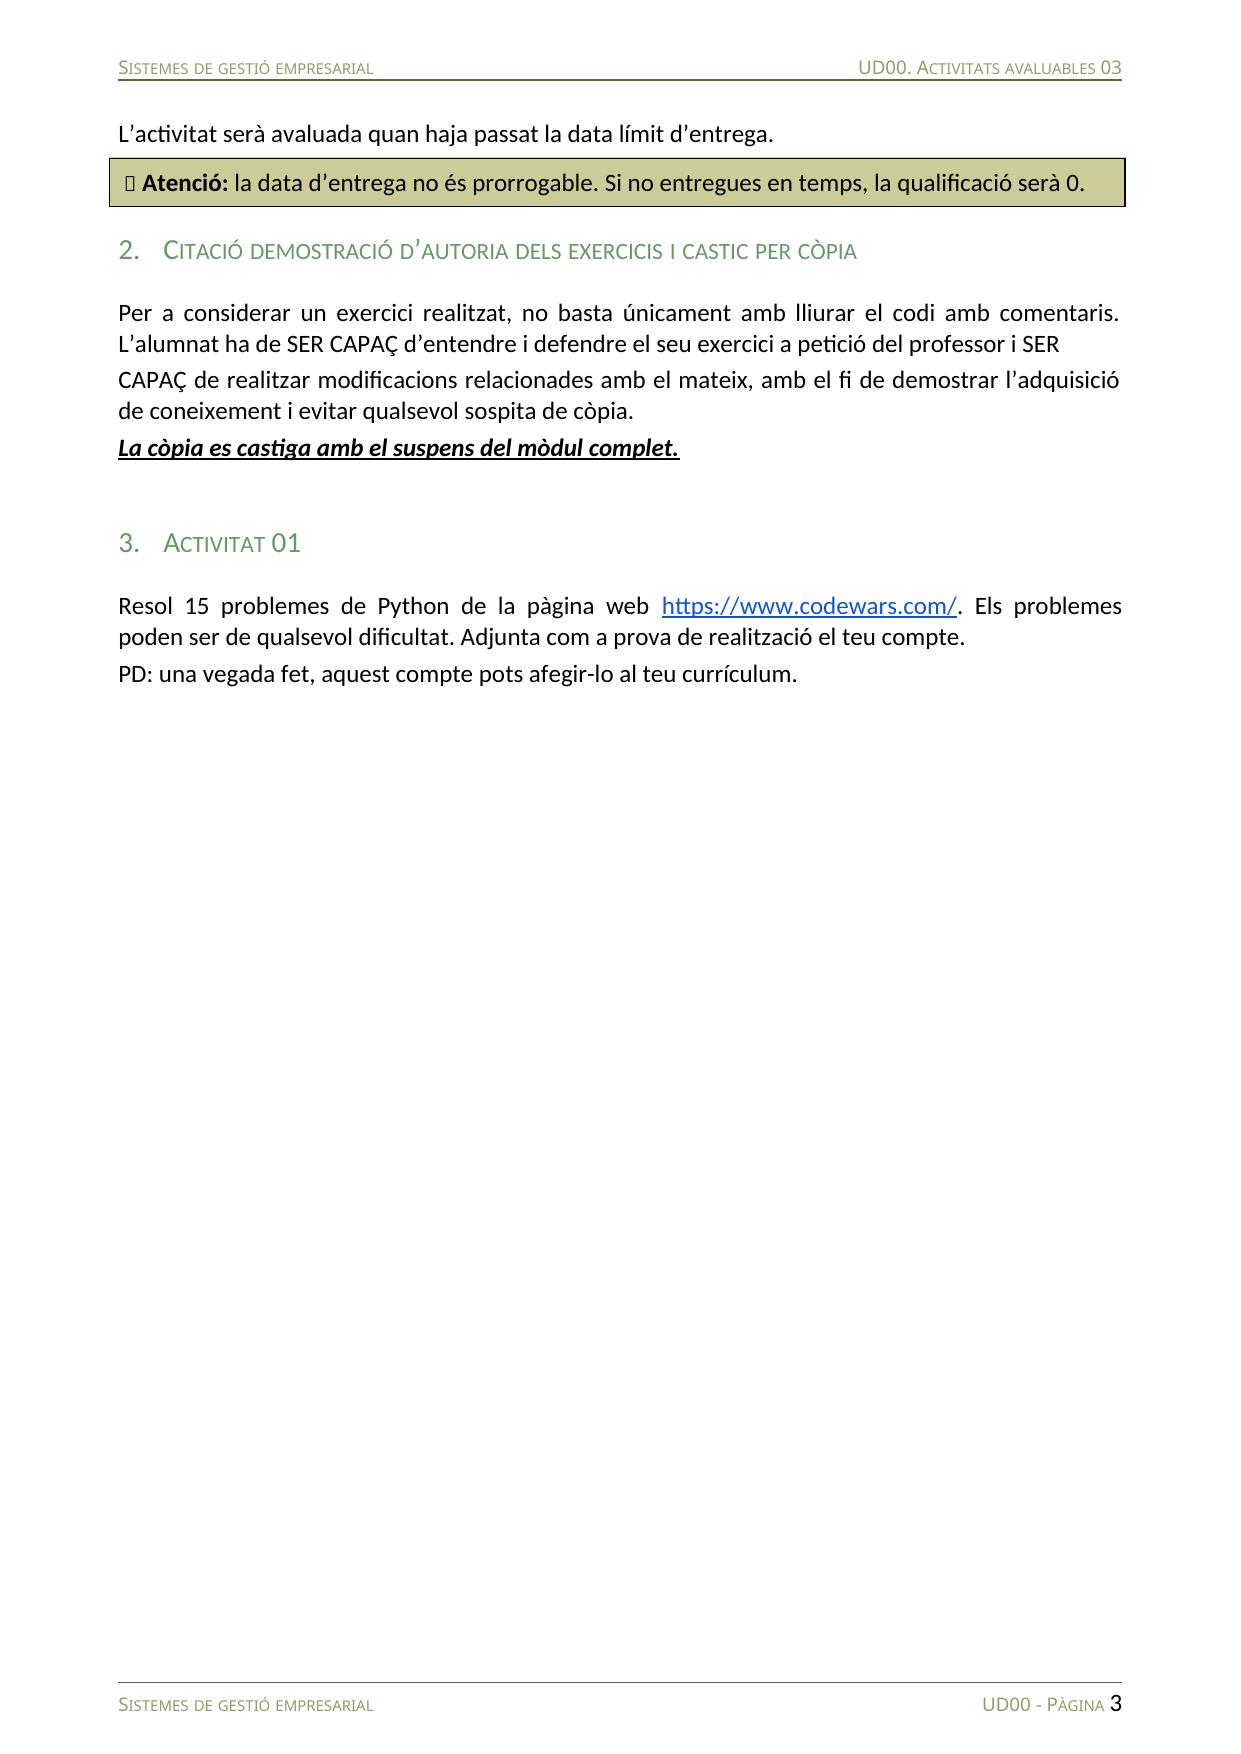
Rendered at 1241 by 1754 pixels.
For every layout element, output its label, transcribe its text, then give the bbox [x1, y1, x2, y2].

text L’activitat serà avaluada quan haja passat la data límit d’entrega. [118, 118, 1122, 148]
text PD: una vegada fet, aquest compte pots afegir-lo al teu currículum. [118, 658, 1122, 688]
text ❕ Atenció: la data d’entrega no és prorrogable. Si no entregues en temps, la qualificació serà 0. [110, 159, 1124, 206]
subtitle Activitat 01 [118, 524, 1122, 560]
text CAPAÇ de realitzar modificacions relacionades amb el mateix, amb el fi de demostrar l’adquisició de coneixement i evitar qualsevol sospita de còpia. [118, 365, 1122, 426]
text Resol 15 problemes de Python de la pàgina web https://www.codewars.com/. Els problemes poden ser de qualsevol dificultat. Adjunta com a prova de realització el teu compte. [118, 590, 1122, 651]
text Per a considerar un exercici realitzat, no basta únicament amb lliurar el codi amb comentaris. L’alumnat ha de SER CAPAÇ d’entendre i defendre el seu exercici a petició del professor i SER [118, 297, 1122, 358]
subtitle Citació demostració d’autoria dels exercicis i castic per còpia [118, 231, 1122, 267]
text La còpia es castiga amb el suspens del mòdul complet. [118, 432, 1122, 463]
